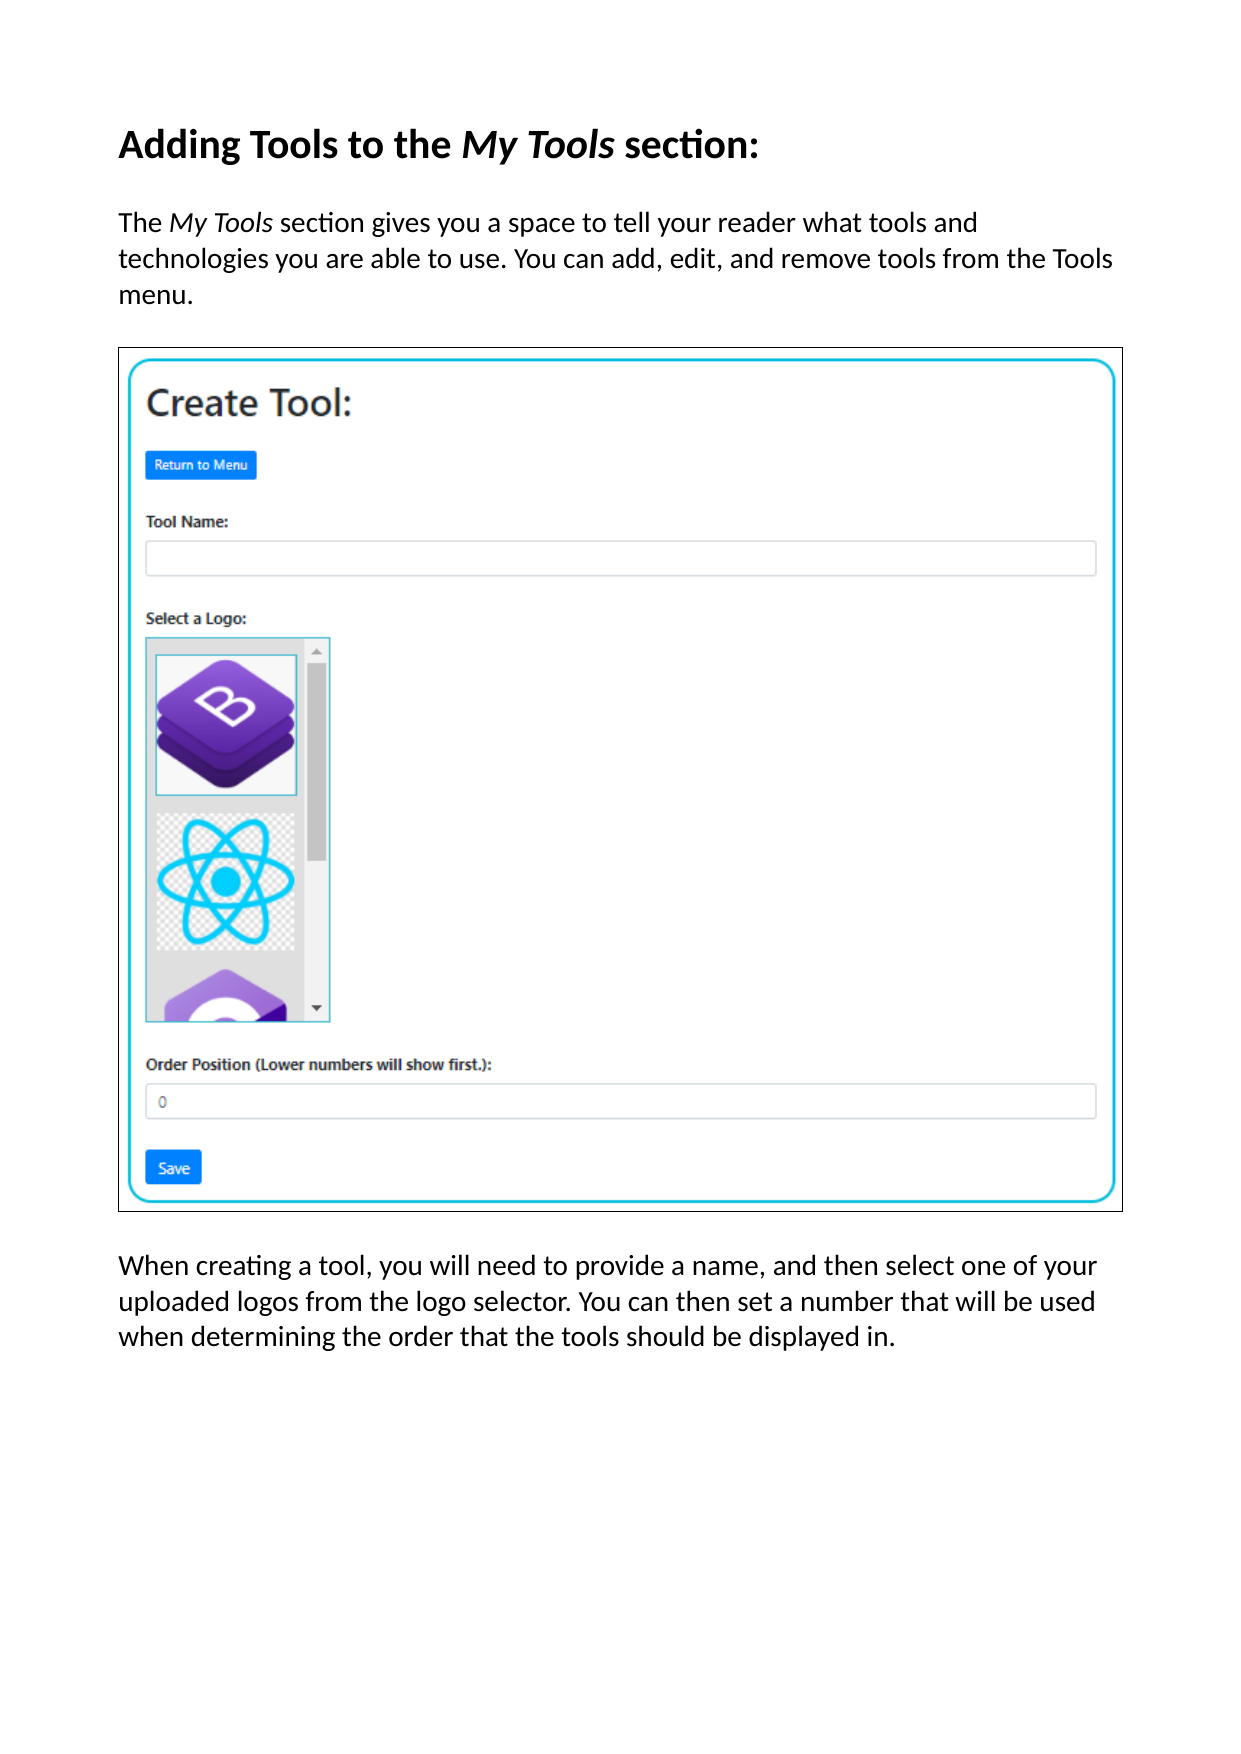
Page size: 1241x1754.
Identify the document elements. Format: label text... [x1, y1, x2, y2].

text The My Tools section gives you a space to tell your reader what tools and technologies you are able to use. You can add, edit, and remove tools from the Tools menu. [118, 204, 1122, 311]
text When creating a tool, you will need to provide a name, and then select one of your uploaded logos from the logo selector. You can then set a number that will be used when determining the order that the tools should be displayed in. [118, 1247, 1122, 1354]
picture [121, 350, 1119, 1209]
text Adding Tools to the My Tools section: [118, 118, 1122, 169]
